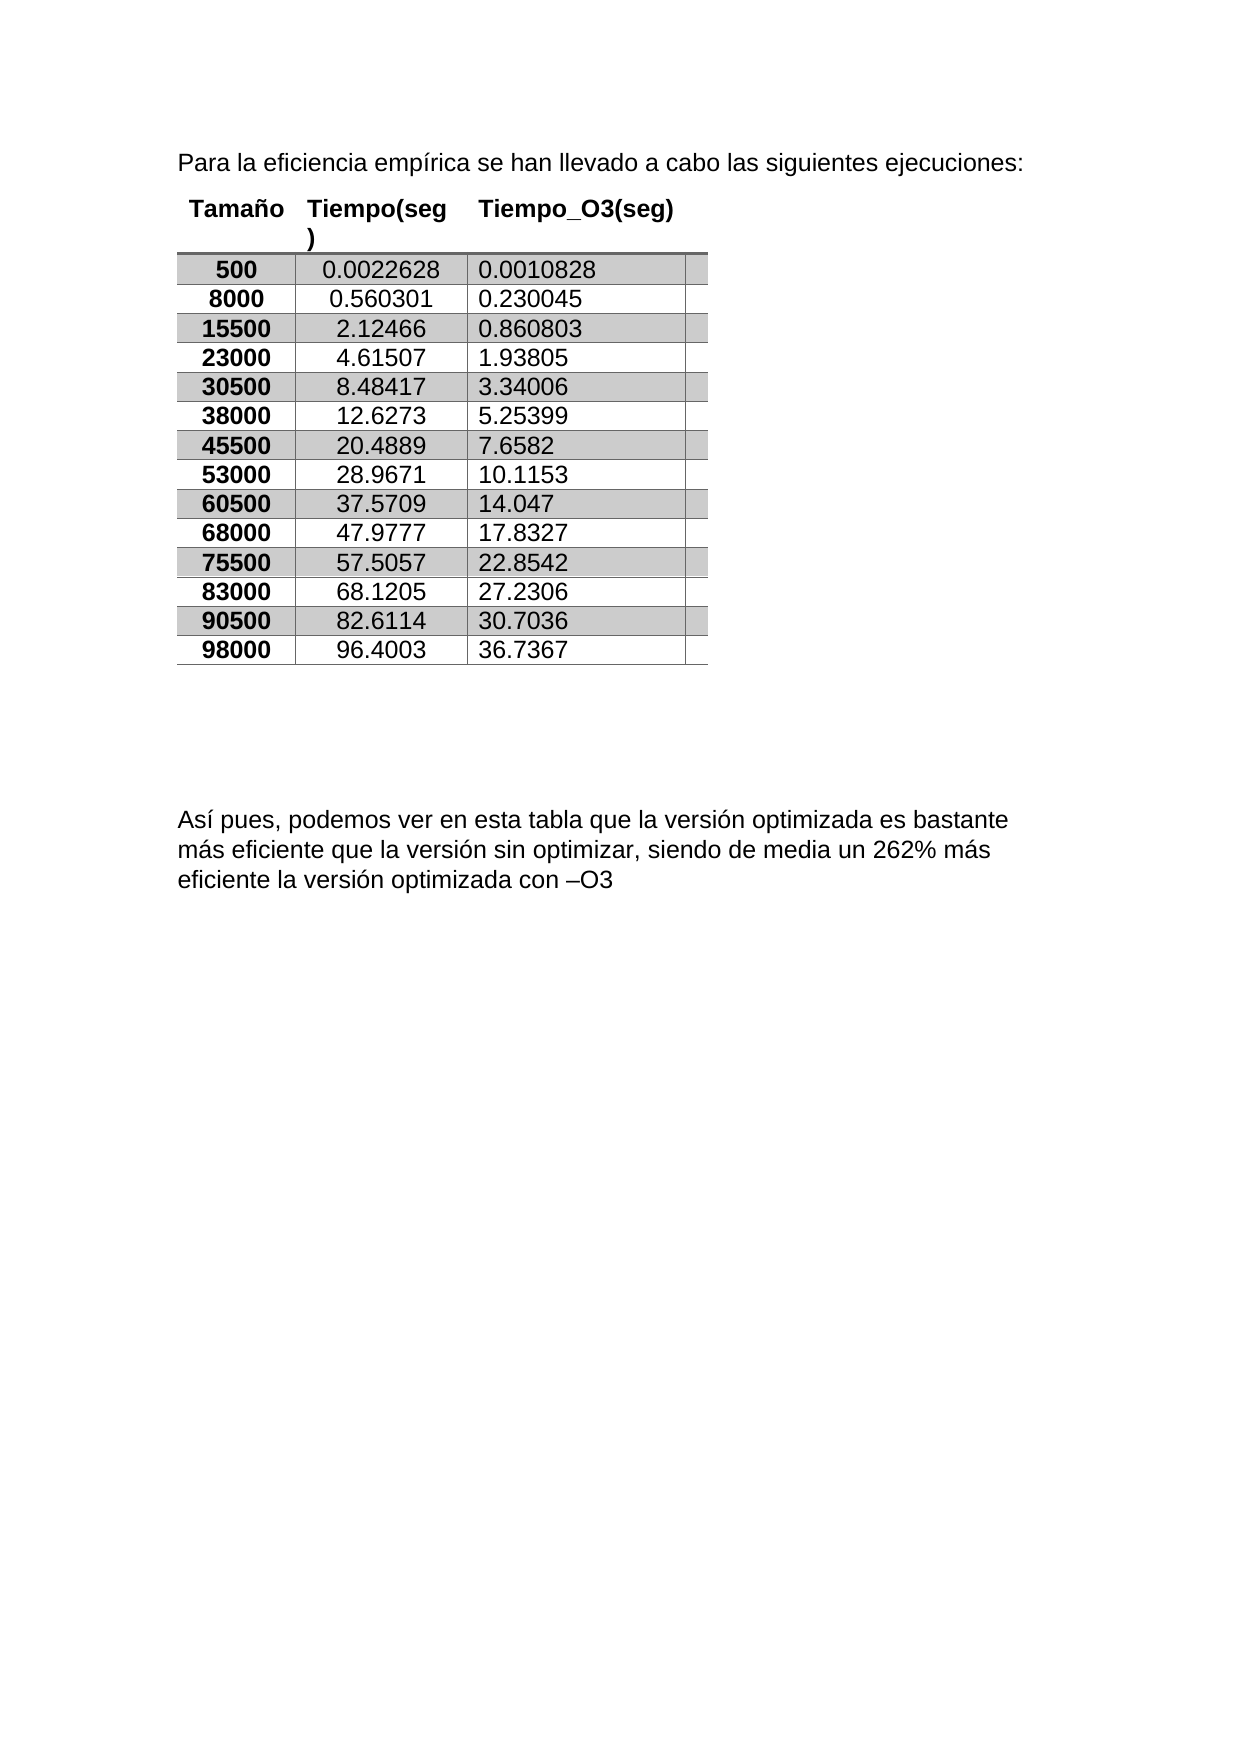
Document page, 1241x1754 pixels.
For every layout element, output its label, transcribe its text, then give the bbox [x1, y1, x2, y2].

table_cell [686, 431, 708, 459]
table_cell 17.8327 [468, 519, 685, 547]
table_cell [686, 460, 708, 489]
table_cell 14.047 [468, 490, 685, 518]
table_header Tamaño [177, 194, 296, 252]
table_cell 30500 [177, 373, 295, 401]
table_cell 57.5057 [296, 548, 467, 576]
table_cell 96.4003 [296, 636, 467, 664]
table_cell 8.48417 [296, 373, 467, 401]
table_header [685, 194, 708, 252]
table_cell 68.1205 [296, 578, 467, 606]
table_cell [686, 402, 708, 430]
table_cell [686, 607, 708, 635]
table_cell 37.5709 [296, 490, 467, 518]
table_cell 500 [177, 255, 295, 284]
text Para la eficiencia empírica se han llevado a cabo las siguientes ejecuciones: [177, 148, 1063, 176]
table_cell [686, 255, 708, 284]
table_cell 82.6114 [296, 607, 467, 635]
table_cell 38000 [177, 402, 295, 430]
table_cell 7.6582 [468, 431, 685, 459]
table_cell 0.560301 [296, 285, 467, 313]
table_cell 10.1153 [468, 460, 685, 489]
table_cell 4.61507 [296, 343, 467, 372]
table_cell 0.230045 [468, 285, 685, 313]
table_cell 27.2306 [468, 578, 685, 606]
table_cell [686, 343, 708, 372]
table_cell 60500 [177, 490, 295, 518]
table_cell 45500 [177, 431, 295, 459]
table_cell 5.25399 [468, 402, 685, 430]
table_cell 2.12466 [296, 314, 467, 342]
table_cell [686, 636, 708, 664]
text Así pues, podemos ver en esta tabla que la versión optimizada es bastante más eficiente que la versión sin optimizar, siendo de media un 262% más eficiente la versión optimizada con –O3 [177, 805, 1063, 894]
table_cell [686, 578, 708, 606]
table_cell 22.8542 [468, 548, 685, 576]
table_cell [686, 373, 708, 401]
table_cell [686, 548, 708, 576]
table_cell 3.34006 [468, 373, 685, 401]
table_cell 53000 [177, 460, 295, 489]
table_cell 8000 [177, 285, 295, 313]
table_cell 28.9671 [296, 460, 467, 489]
table_cell 0.860803 [468, 314, 685, 342]
table_cell [686, 519, 708, 547]
table_header Tiempo(seg) [296, 194, 467, 252]
table_cell 0.0022628 [296, 255, 467, 284]
table_cell 15500 [177, 314, 295, 342]
table_cell 83000 [177, 578, 295, 606]
table_cell 75500 [177, 548, 295, 576]
table_cell [686, 314, 708, 342]
table_cell 20.4889 [296, 431, 467, 459]
table_cell 36.7367 [468, 636, 685, 664]
table_cell 12.6273 [296, 402, 467, 430]
table_cell 68000 [177, 519, 295, 547]
table_cell [686, 285, 708, 313]
table_cell 98000 [177, 636, 295, 664]
table_cell 1.93805 [468, 343, 685, 372]
table_cell 0.0010828 [468, 255, 685, 284]
table_cell 47.9777 [296, 519, 467, 547]
table_cell 30.7036 [468, 607, 685, 635]
table_cell 90500 [177, 607, 295, 635]
table_cell [686, 490, 708, 518]
table_cell 23000 [177, 343, 295, 372]
table_header Tiempo_O3(seg) [467, 194, 685, 252]
